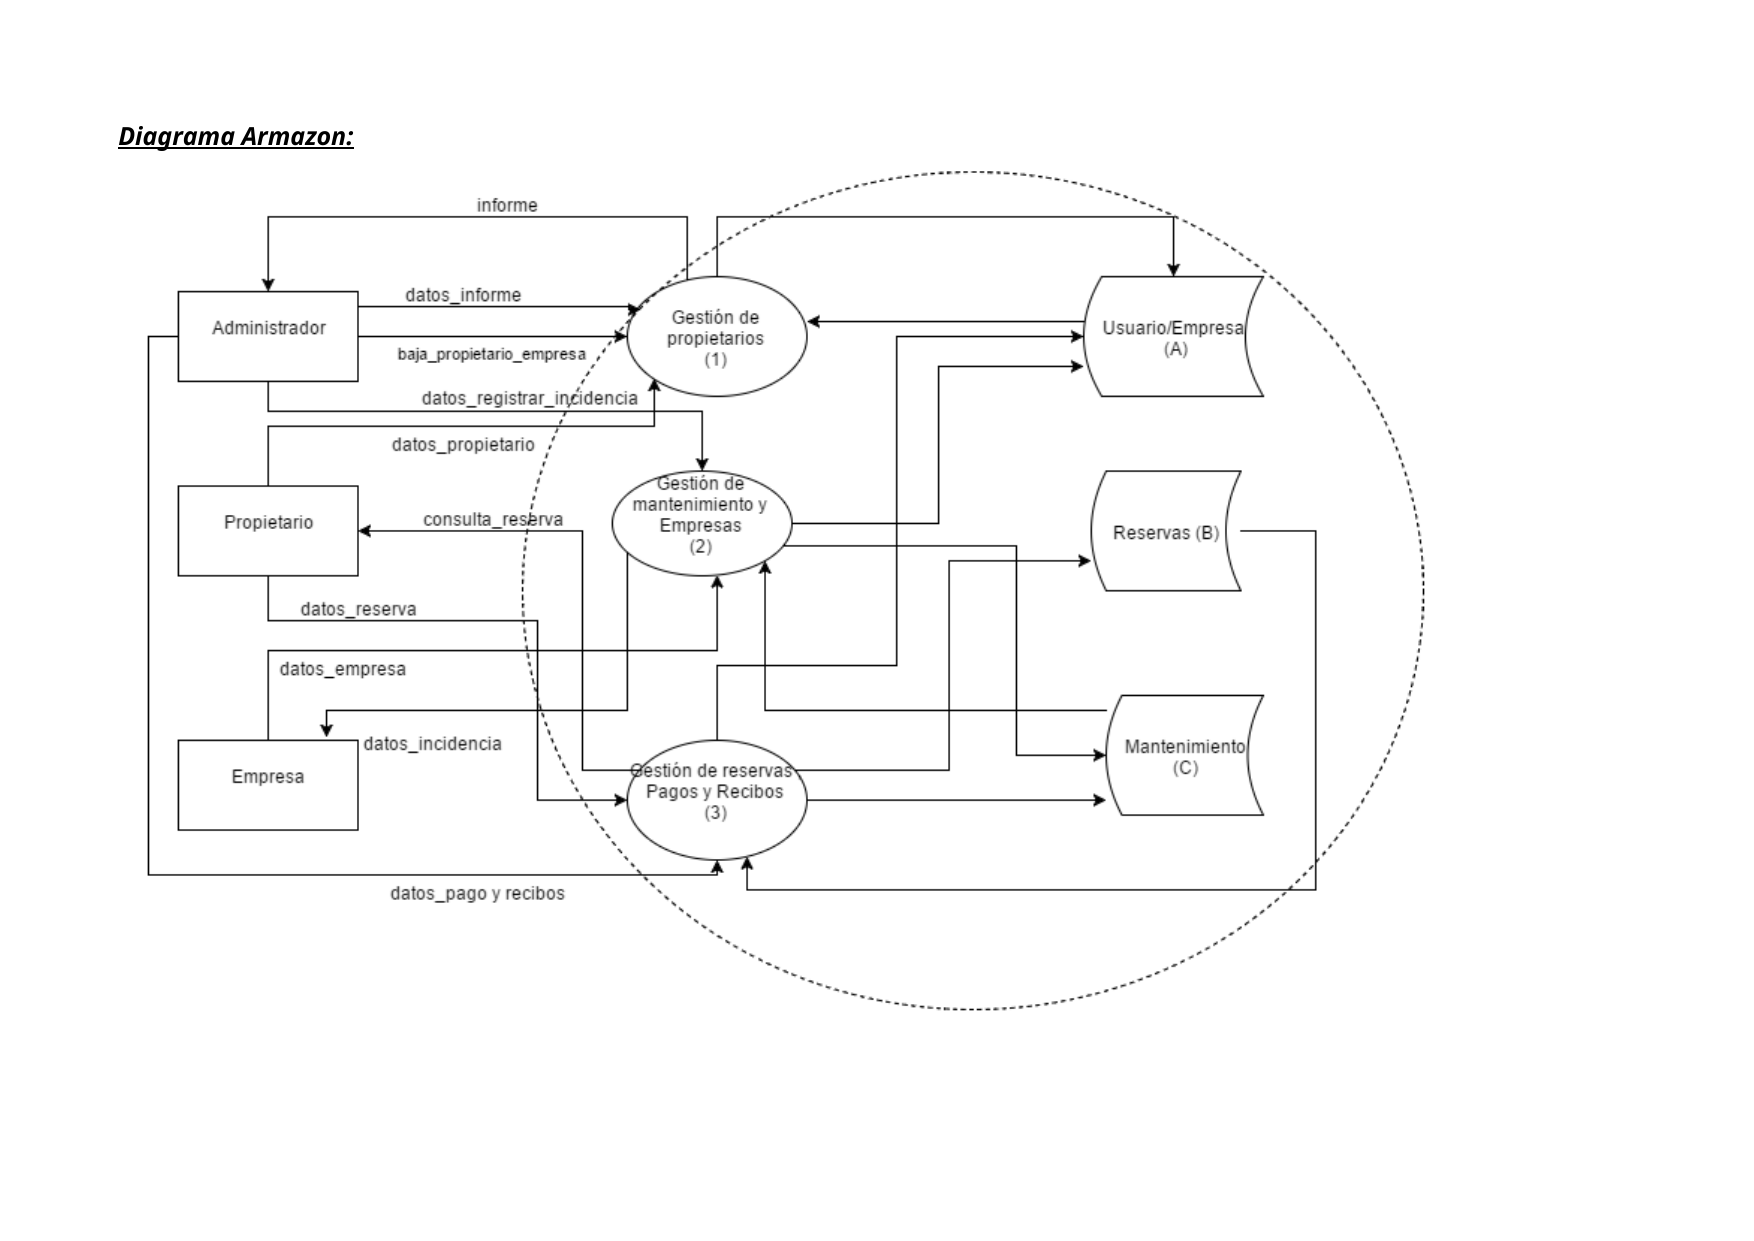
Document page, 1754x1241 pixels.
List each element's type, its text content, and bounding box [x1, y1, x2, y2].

text Diagrama Armazon: [118, 118, 1636, 152]
picture [136, 171, 1426, 1024]
